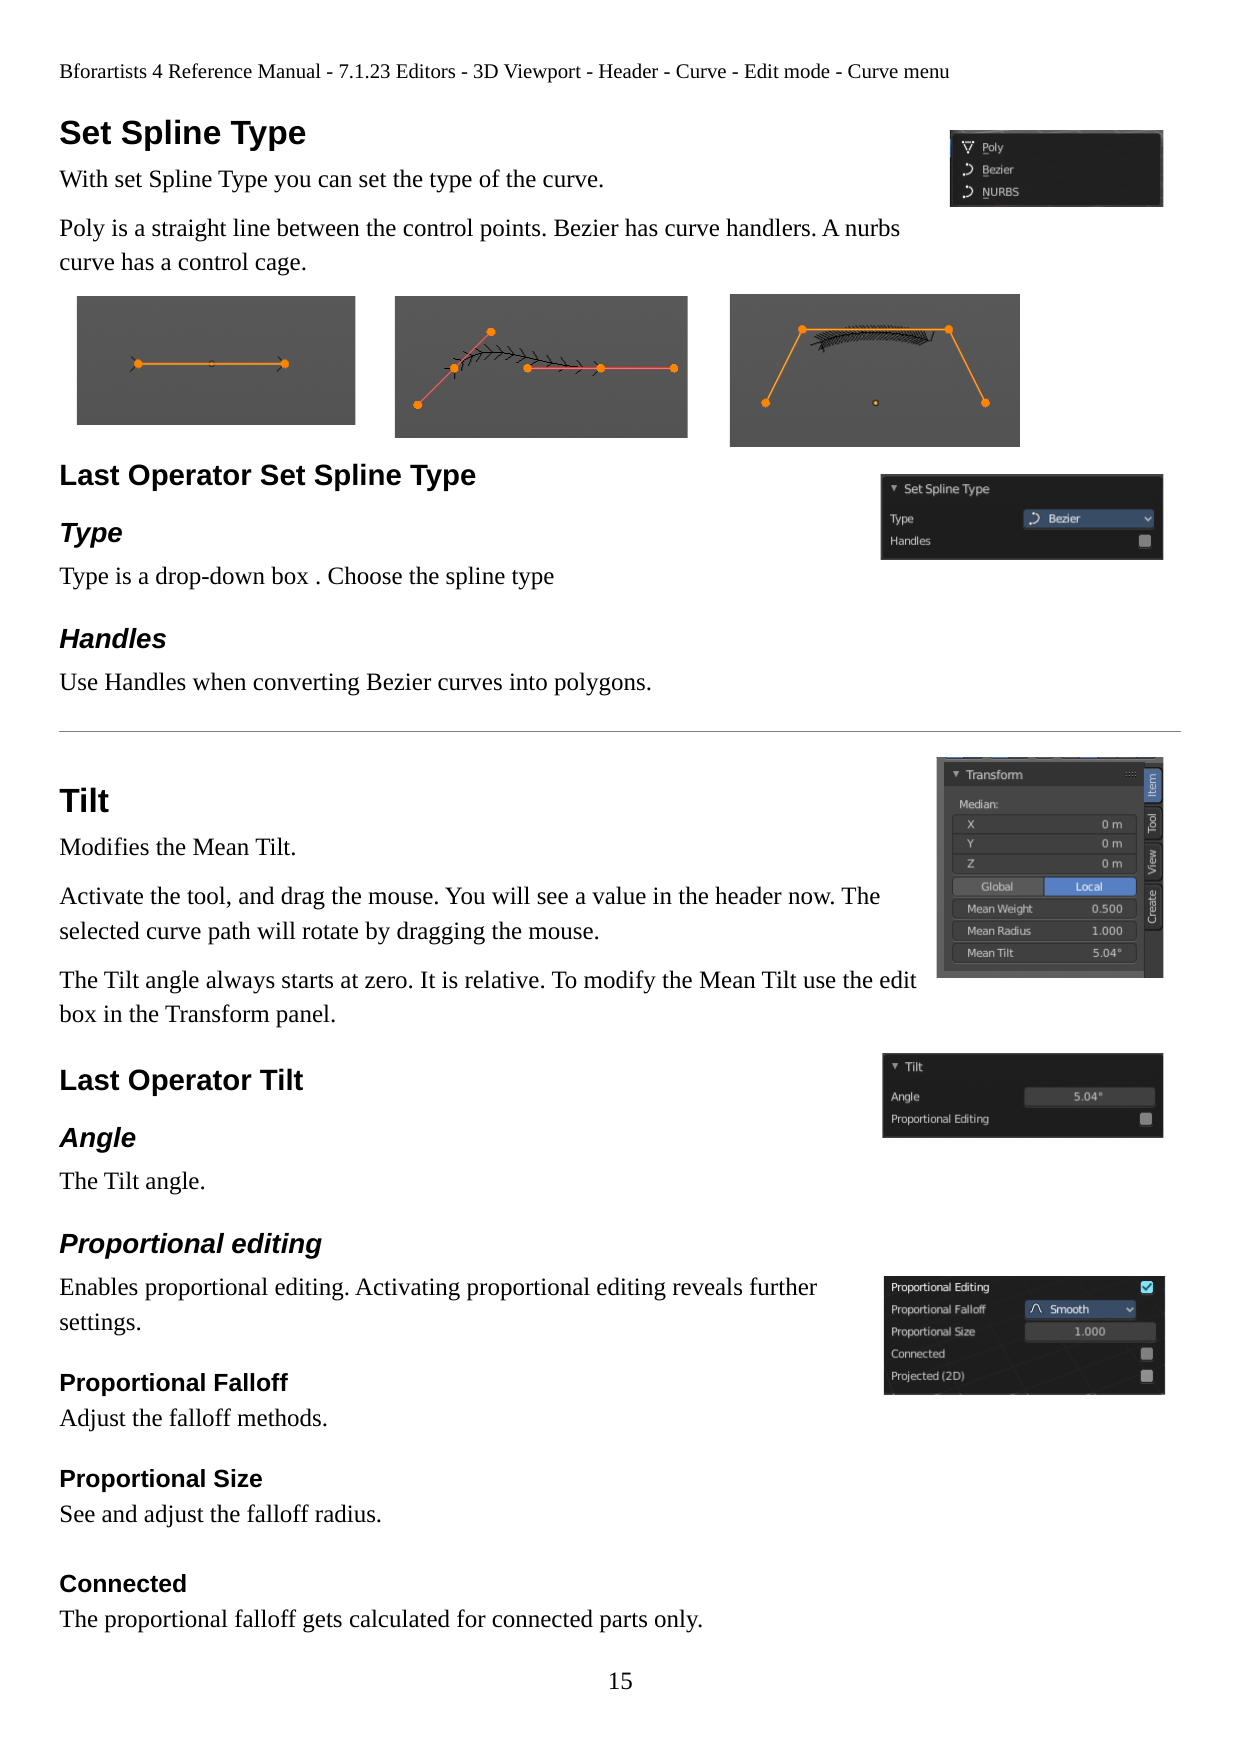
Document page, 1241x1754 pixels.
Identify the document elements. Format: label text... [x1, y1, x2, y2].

text With set Spline Type you can set the type of the curve. [59, 164, 949, 192]
text Poly is a straight line between the control points. Bezier has curve handlers. A nurbs curve has a control cage. [59, 213, 1181, 276]
subtitle [1164, 517, 1181, 549]
subtitle Handles [59, 623, 1181, 655]
text Use Handles when converting Bezier curves into polygons. [59, 667, 1181, 696]
text Adjust the falloff methods. [59, 1403, 1181, 1432]
text Enables proportional editing. Activating proportional editing reveals further settings. [59, 1272, 1181, 1335]
subtitle Proportional Size [59, 1464, 1181, 1493]
subtitle Connected [59, 1569, 1181, 1598]
picture [949, 130, 1164, 207]
subtitle Set Spline Type [59, 113, 1181, 151]
text The proportional falloff gets calculated for connected parts only. [59, 1604, 1181, 1633]
picture [394, 296, 688, 438]
text The Tilt angle always starts at zero. It is relative. To modify the Mean Tilt use the edit box in the Transform panel. [59, 965, 1181, 1028]
picture [729, 294, 1020, 447]
subtitle [1164, 1063, 1181, 1097]
picture [882, 1053, 1164, 1138]
picture [76, 296, 356, 425]
subtitle Last Operator Tilt [59, 1063, 882, 1097]
subtitle Tilt [59, 781, 936, 820]
text Modifies the Mean Tilt. [59, 832, 936, 861]
picture [883, 1276, 1166, 1395]
picture [936, 757, 1164, 978]
subtitle Proportional Falloff [59, 1368, 1181, 1397]
subtitle Proportional editing [59, 1228, 1181, 1260]
subtitle Type [59, 517, 880, 549]
text Type is a drop-down box . Choose the spline type [59, 561, 1181, 590]
picture [880, 474, 1164, 560]
subtitle Angle [59, 1122, 1181, 1154]
text See and adjust the falloff radius. [59, 1499, 1181, 1528]
subtitle Last Operator Set Spline Type [59, 458, 1181, 492]
text The Tilt angle. [59, 1166, 1181, 1195]
text [1164, 832, 1181, 861]
text Activate the tool, and drag the mouse. You will see a value in the header now. The selected curve path will rotate by dragging the mouse. [59, 881, 936, 945]
subtitle [1164, 781, 1181, 820]
